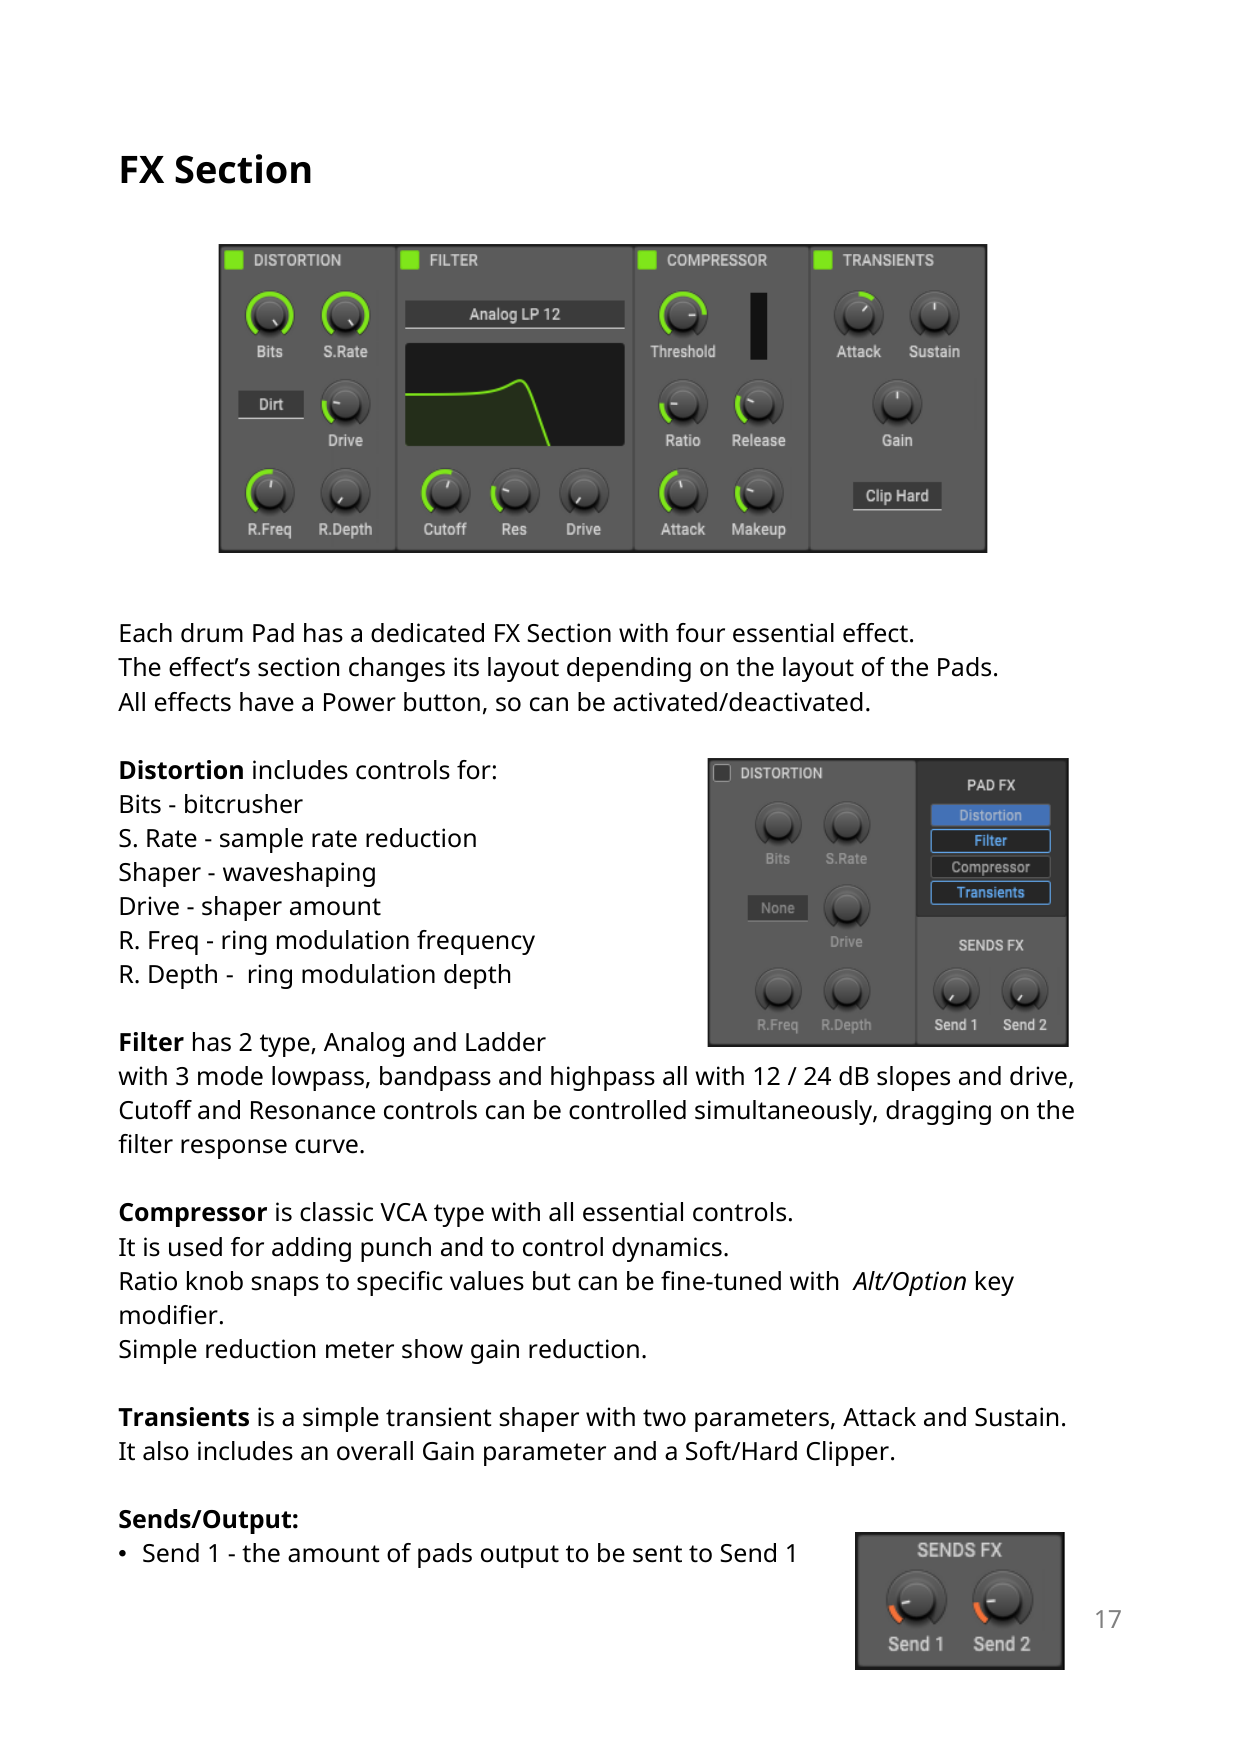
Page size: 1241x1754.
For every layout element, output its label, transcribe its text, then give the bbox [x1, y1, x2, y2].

text [1069, 888, 1122, 923]
text It is used for adding punch and to control dynamics. [118, 1229, 1122, 1263]
text Filter has 2 type, Analog and Ladder [118, 1025, 1122, 1059]
text [1069, 923, 1122, 957]
text Bits - bitcrusher [118, 786, 707, 820]
text It also includes an overall Gain parameter and a Soft/Hard Clipper. [118, 1433, 1122, 1468]
text Ratio knob snaps to specific values but can be fine-tuned with Alt/Option key modifier. [118, 1263, 1122, 1331]
picture [707, 758, 1069, 1047]
text S. Rate - sample rate reduction [118, 820, 707, 854]
text [1069, 820, 1122, 854]
text The effect’s section changes its layout depending on the layout of the Pads. [118, 650, 1122, 684]
subtitle FX Section [118, 143, 1122, 195]
list Send 1 - the amount of pads output to be sent to Send 1 [118, 1536, 855, 1570]
text Compressor is classic VCA type with all essential controls. [118, 1195, 1122, 1229]
text R. Freq - ring modulation frequency [118, 923, 707, 957]
text Shaper - waveshaping [118, 854, 707, 888]
text All effects have a Power button, so can be activated/deactivated. [118, 684, 1122, 718]
text Sends/Output: [118, 1502, 1122, 1536]
text Drive - shaper amount [118, 888, 707, 923]
text Simple reduction meter show gain reduction. [118, 1331, 1122, 1365]
text Distortion includes controls for: [118, 752, 1122, 786]
text [1069, 957, 1122, 991]
text with 3 mode lowpass, bandpass and highpass all with 12 / 24 dB slopes and drive, [118, 1059, 1122, 1093]
text R. Depth - ring modulation depth [118, 957, 707, 991]
list [1065, 1536, 1122, 1570]
text Transients is a simple transient shaper with two parameters, Attack and Sustain. [118, 1399, 1122, 1433]
text Each drum Pad has a dedicated FX Section with four essential effect. [118, 616, 1122, 650]
picture [855, 1532, 1065, 1670]
text Cutoff and Resonance controls can be controlled simultaneously, dragging on the filter response curve. [118, 1093, 1122, 1161]
text [1069, 854, 1122, 888]
picture [218, 244, 988, 553]
text [1069, 786, 1122, 820]
